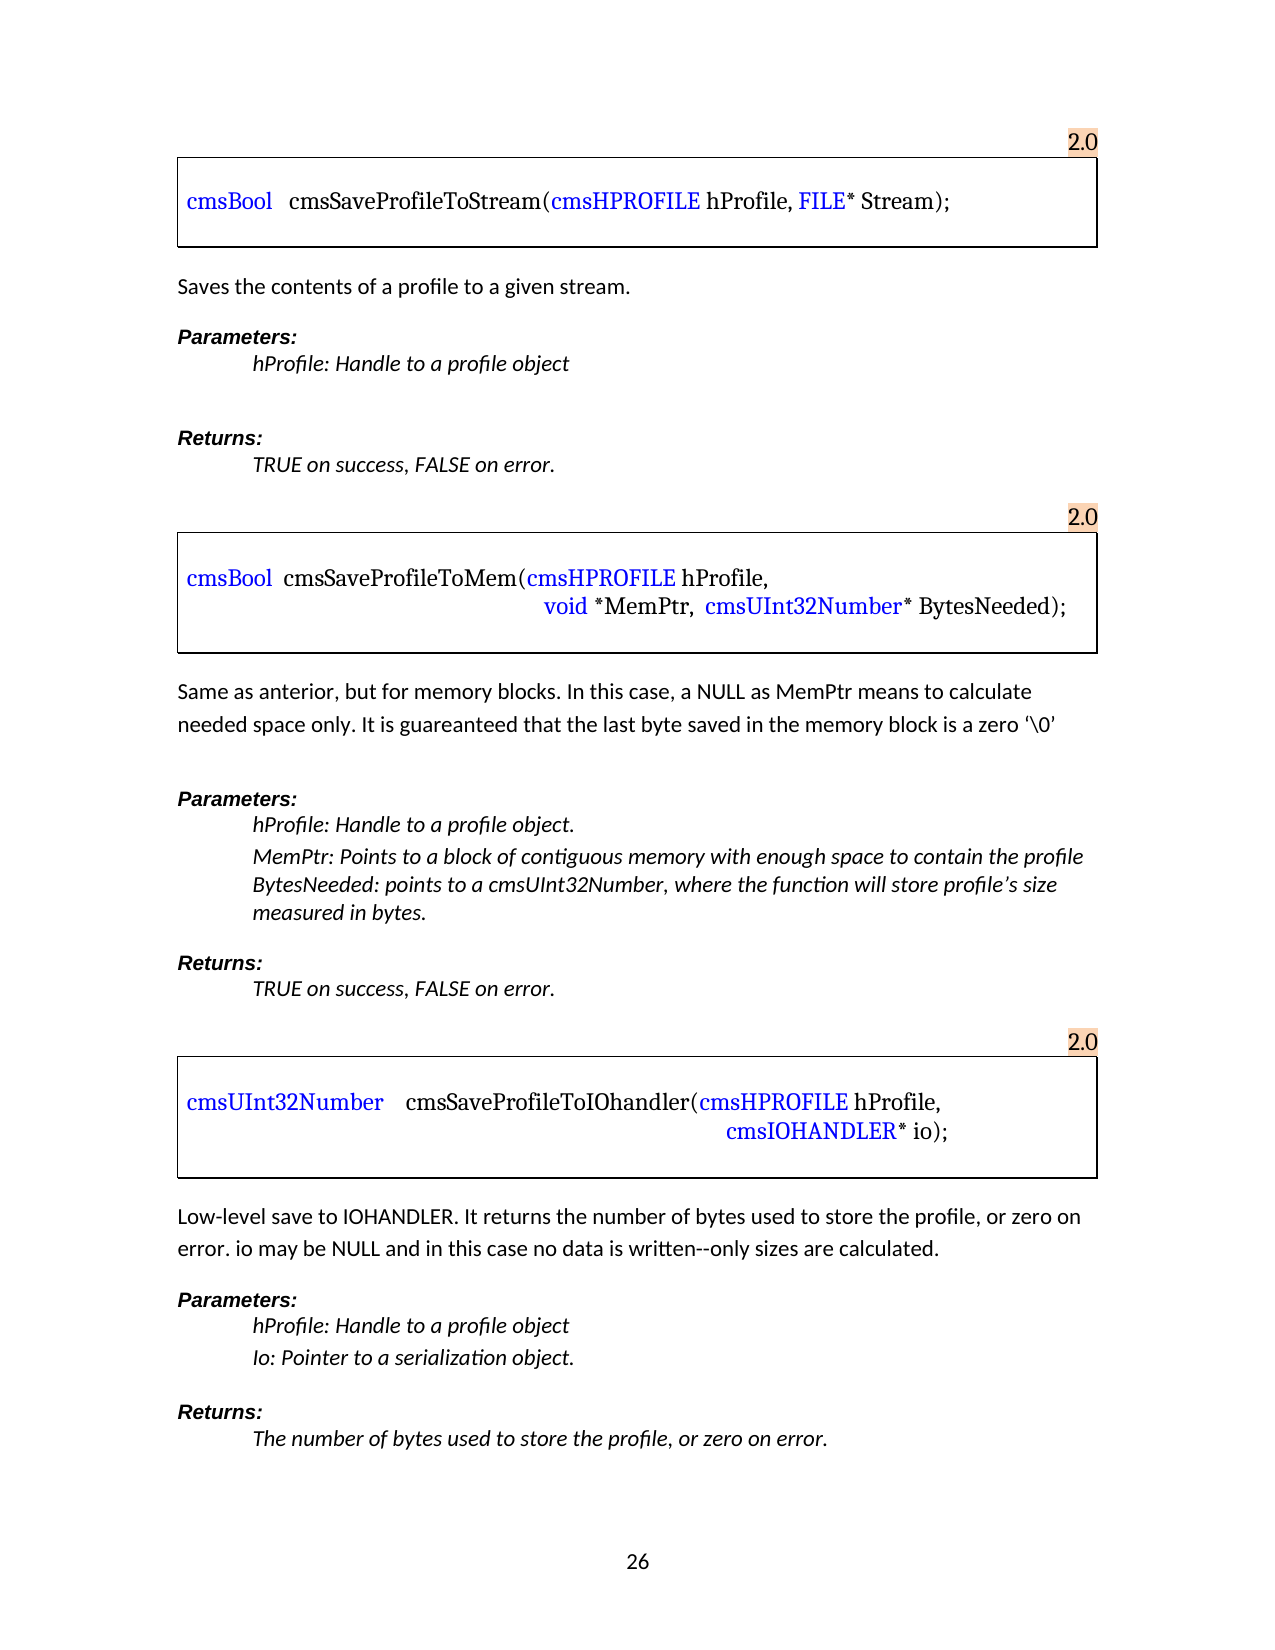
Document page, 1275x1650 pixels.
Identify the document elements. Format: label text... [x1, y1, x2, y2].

text hProfile: Handle to a profile object. [177, 810, 1098, 838]
text cmsUInt32Number cmsSaveProfileToIOhandler(cmsHPROFILE hProfile, [178, 1085, 1096, 1114]
text 2.0 [177, 1027, 1098, 1056]
text cmsIOHANDLER* io); [178, 1114, 1096, 1142]
text Saves the contents of a profile to a given stream. [177, 272, 1098, 300]
text void *MemPtr, cmsUInt32Number* BytesNeeded); [178, 589, 1096, 618]
text Io: Pointer to a serialization object. [177, 1343, 1098, 1372]
text 2.0 [177, 503, 1068, 532]
text Parameters: [177, 1287, 1098, 1311]
text Same as anterior, but for memory blocks. In this case, a NULL as MemPtr means to calculate needed space only. It is guareanteed that the last byte saved in the memory block is a zero ‘\0’ [177, 677, 1098, 738]
text MemPtr: Points to a block of contiguous memory with enough space to contain the profile [177, 842, 1098, 871]
text cmsBool cmsSaveProfileToMem(cmsHPROFILE hProfile, [178, 560, 1096, 589]
text Low-level save to IOHANDLER. It returns the number of bytes used to store the profile, or zero on error. io may be NULL and in this case no data is written--only sizes are calculated. [177, 1202, 1098, 1262]
text TRUE on success, FALSE on error. [177, 450, 1098, 478]
text hProfile: Handle to a profile object [177, 349, 1098, 377]
text Parameters: [177, 786, 1098, 810]
text BytesNeeded: points to a cmsUInt32Number, where the function will store profile’s size measured in bytes. [252, 871, 1098, 927]
text TRUE on success, FALSE on error. [177, 974, 1098, 1002]
text Returns: [177, 426, 1098, 450]
text 2.0 [177, 128, 1068, 157]
text hProfile: Handle to a profile object [177, 1311, 1098, 1339]
text Returns: [177, 1400, 1098, 1424]
text Returns: [177, 951, 1098, 974]
text The number of bytes used to store the profile, or zero on error. [177, 1424, 1098, 1452]
text cmsBool cmsSaveProfileToStream(cmsHPROFILE hProfile, FILE* Stream); [178, 186, 1096, 214]
text Parameters: [177, 325, 1098, 349]
